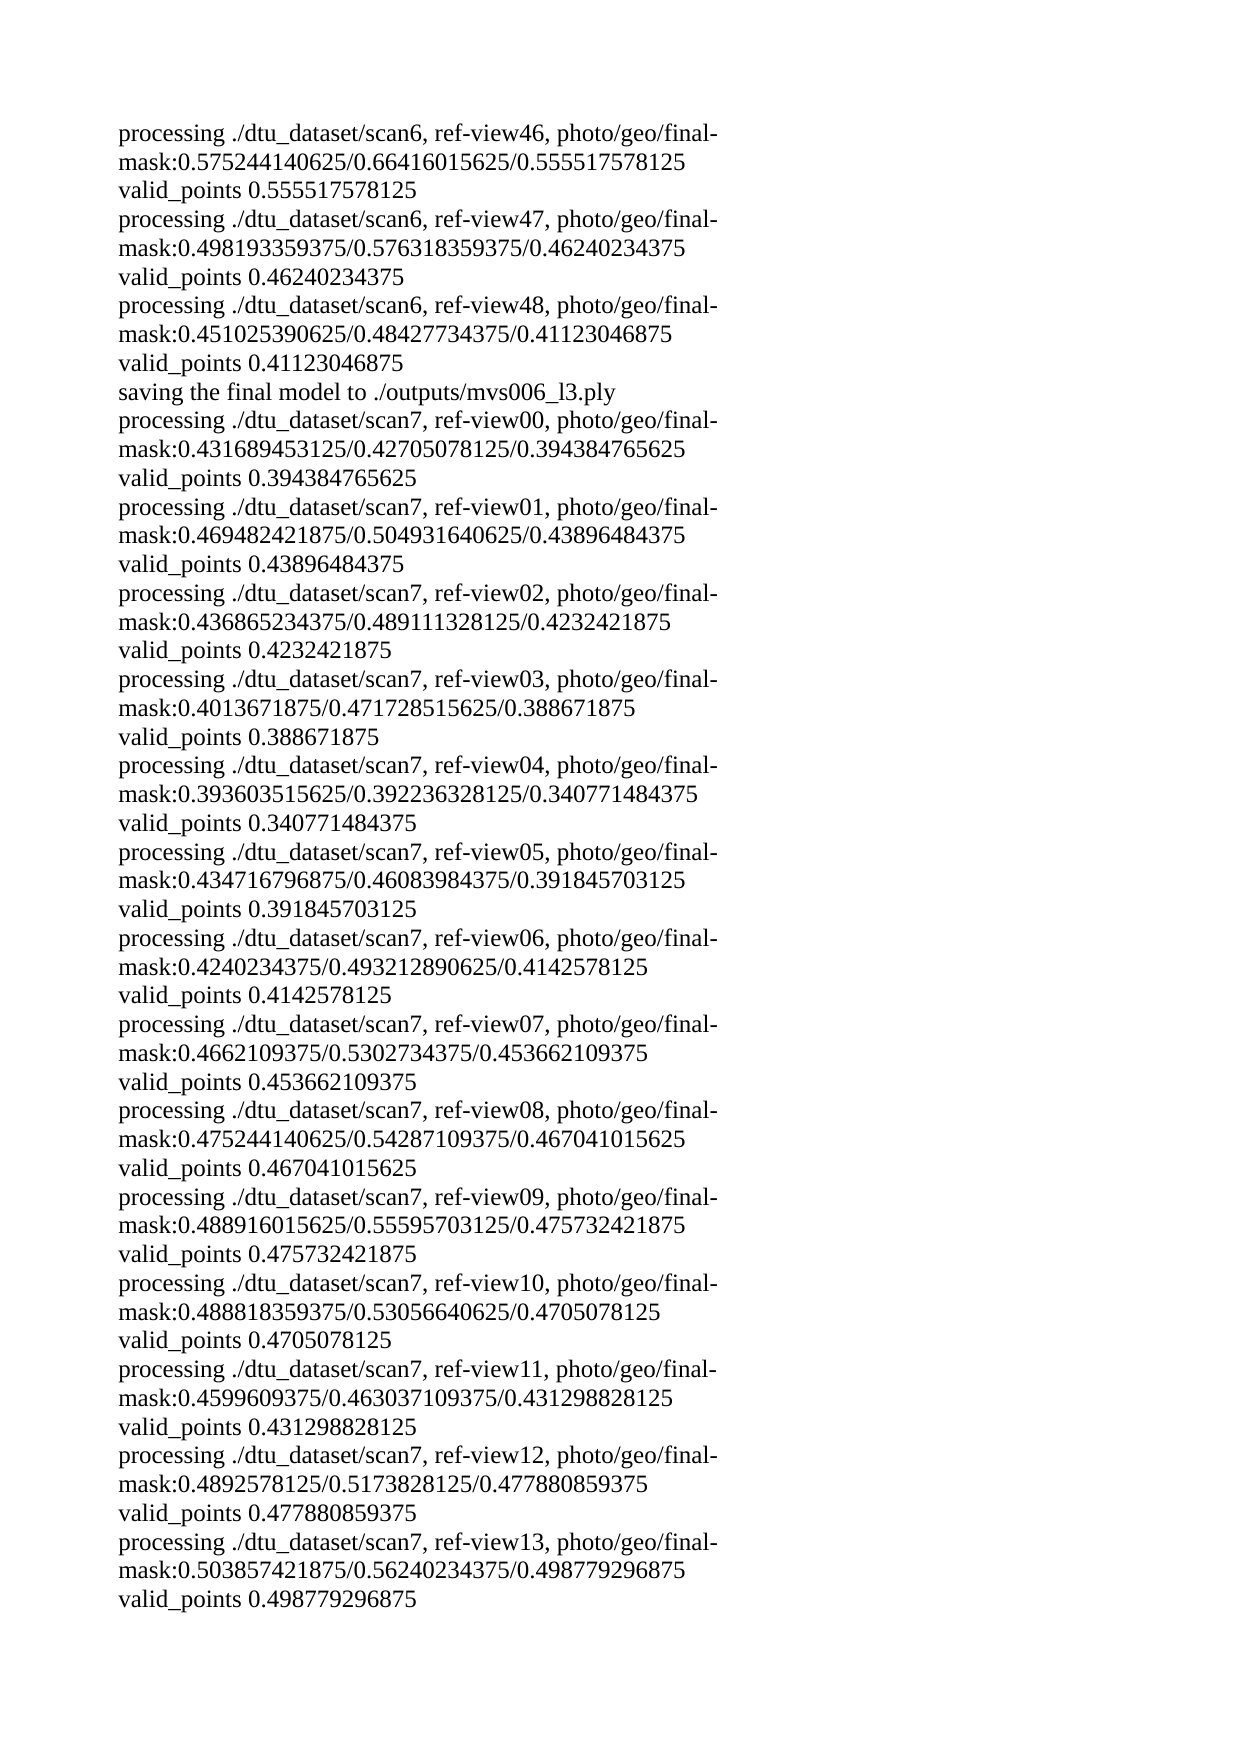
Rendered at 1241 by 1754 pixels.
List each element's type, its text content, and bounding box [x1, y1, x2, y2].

text processing ./dtu_dataset/scan7, ref-view07, photo/geo/final-mask:0.4662109375/0.5302734375/0.453662109375 [118, 1009, 1122, 1067]
text processing ./dtu_dataset/scan7, ref-view00, photo/geo/final-mask:0.431689453125/0.42705078125/0.394384765625 [118, 406, 1122, 463]
text processing ./dtu_dataset/scan7, ref-view09, photo/geo/final-mask:0.488916015625/0.55595703125/0.475732421875 [118, 1182, 1122, 1239]
text processing ./dtu_dataset/scan6, ref-view47, photo/geo/final-mask:0.498193359375/0.576318359375/0.46240234375 [118, 204, 1122, 262]
text valid_points 0.477880859375 [118, 1498, 1122, 1527]
text processing ./dtu_dataset/scan7, ref-view03, photo/geo/final-mask:0.4013671875/0.471728515625/0.388671875 [118, 664, 1122, 722]
text processing ./dtu_dataset/scan7, ref-view02, photo/geo/final-mask:0.436865234375/0.489111328125/0.4232421875 [118, 578, 1122, 636]
text valid_points 0.43896484375 [118, 549, 1122, 578]
text valid_points 0.388671875 [118, 722, 1122, 751]
text valid_points 0.498779296875 [118, 1584, 1122, 1613]
text valid_points 0.340771484375 [118, 808, 1122, 837]
text processing ./dtu_dataset/scan7, ref-view12, photo/geo/final-mask:0.4892578125/0.5173828125/0.477880859375 [118, 1441, 1122, 1498]
text valid_points 0.467041015625 [118, 1153, 1122, 1182]
text valid_points 0.394384765625 [118, 463, 1122, 492]
text processing ./dtu_dataset/scan7, ref-view10, photo/geo/final-mask:0.488818359375/0.53056640625/0.4705078125 [118, 1268, 1122, 1326]
text valid_points 0.4705078125 [118, 1326, 1122, 1354]
text processing ./dtu_dataset/scan7, ref-view06, photo/geo/final-mask:0.4240234375/0.493212890625/0.4142578125 [118, 923, 1122, 981]
text processing ./dtu_dataset/scan7, ref-view05, photo/geo/final-mask:0.434716796875/0.46083984375/0.391845703125 [118, 837, 1122, 894]
text valid_points 0.4142578125 [118, 981, 1122, 1009]
text valid_points 0.555517578125 [118, 176, 1122, 204]
text valid_points 0.475732421875 [118, 1239, 1122, 1268]
text valid_points 0.41123046875 [118, 348, 1122, 377]
text valid_points 0.431298828125 [118, 1412, 1122, 1441]
text valid_points 0.4232421875 [118, 636, 1122, 664]
text processing ./dtu_dataset/scan7, ref-view01, photo/geo/final-mask:0.469482421875/0.504931640625/0.43896484375 [118, 492, 1122, 549]
text valid_points 0.453662109375 [118, 1067, 1122, 1096]
text processing ./dtu_dataset/scan7, ref-view11, photo/geo/final-mask:0.4599609375/0.463037109375/0.431298828125 [118, 1354, 1122, 1412]
text valid_points 0.391845703125 [118, 894, 1122, 923]
text processing ./dtu_dataset/scan7, ref-view08, photo/geo/final-mask:0.475244140625/0.54287109375/0.467041015625 [118, 1096, 1122, 1153]
text processing ./dtu_dataset/scan7, ref-view13, photo/geo/final-mask:0.503857421875/0.56240234375/0.498779296875 [118, 1527, 1122, 1584]
text valid_points 0.46240234375 [118, 262, 1122, 291]
text processing ./dtu_dataset/scan6, ref-view46, photo/geo/final-mask:0.575244140625/0.66416015625/0.555517578125 [118, 118, 1122, 176]
text processing ./dtu_dataset/scan6, ref-view48, photo/geo/final-mask:0.451025390625/0.48427734375/0.41123046875 [118, 291, 1122, 348]
text saving the final model to ./outputs/mvs006_l3.ply [118, 377, 1122, 406]
text processing ./dtu_dataset/scan7, ref-view04, photo/geo/final-mask:0.393603515625/0.392236328125/0.340771484375 [118, 751, 1122, 808]
